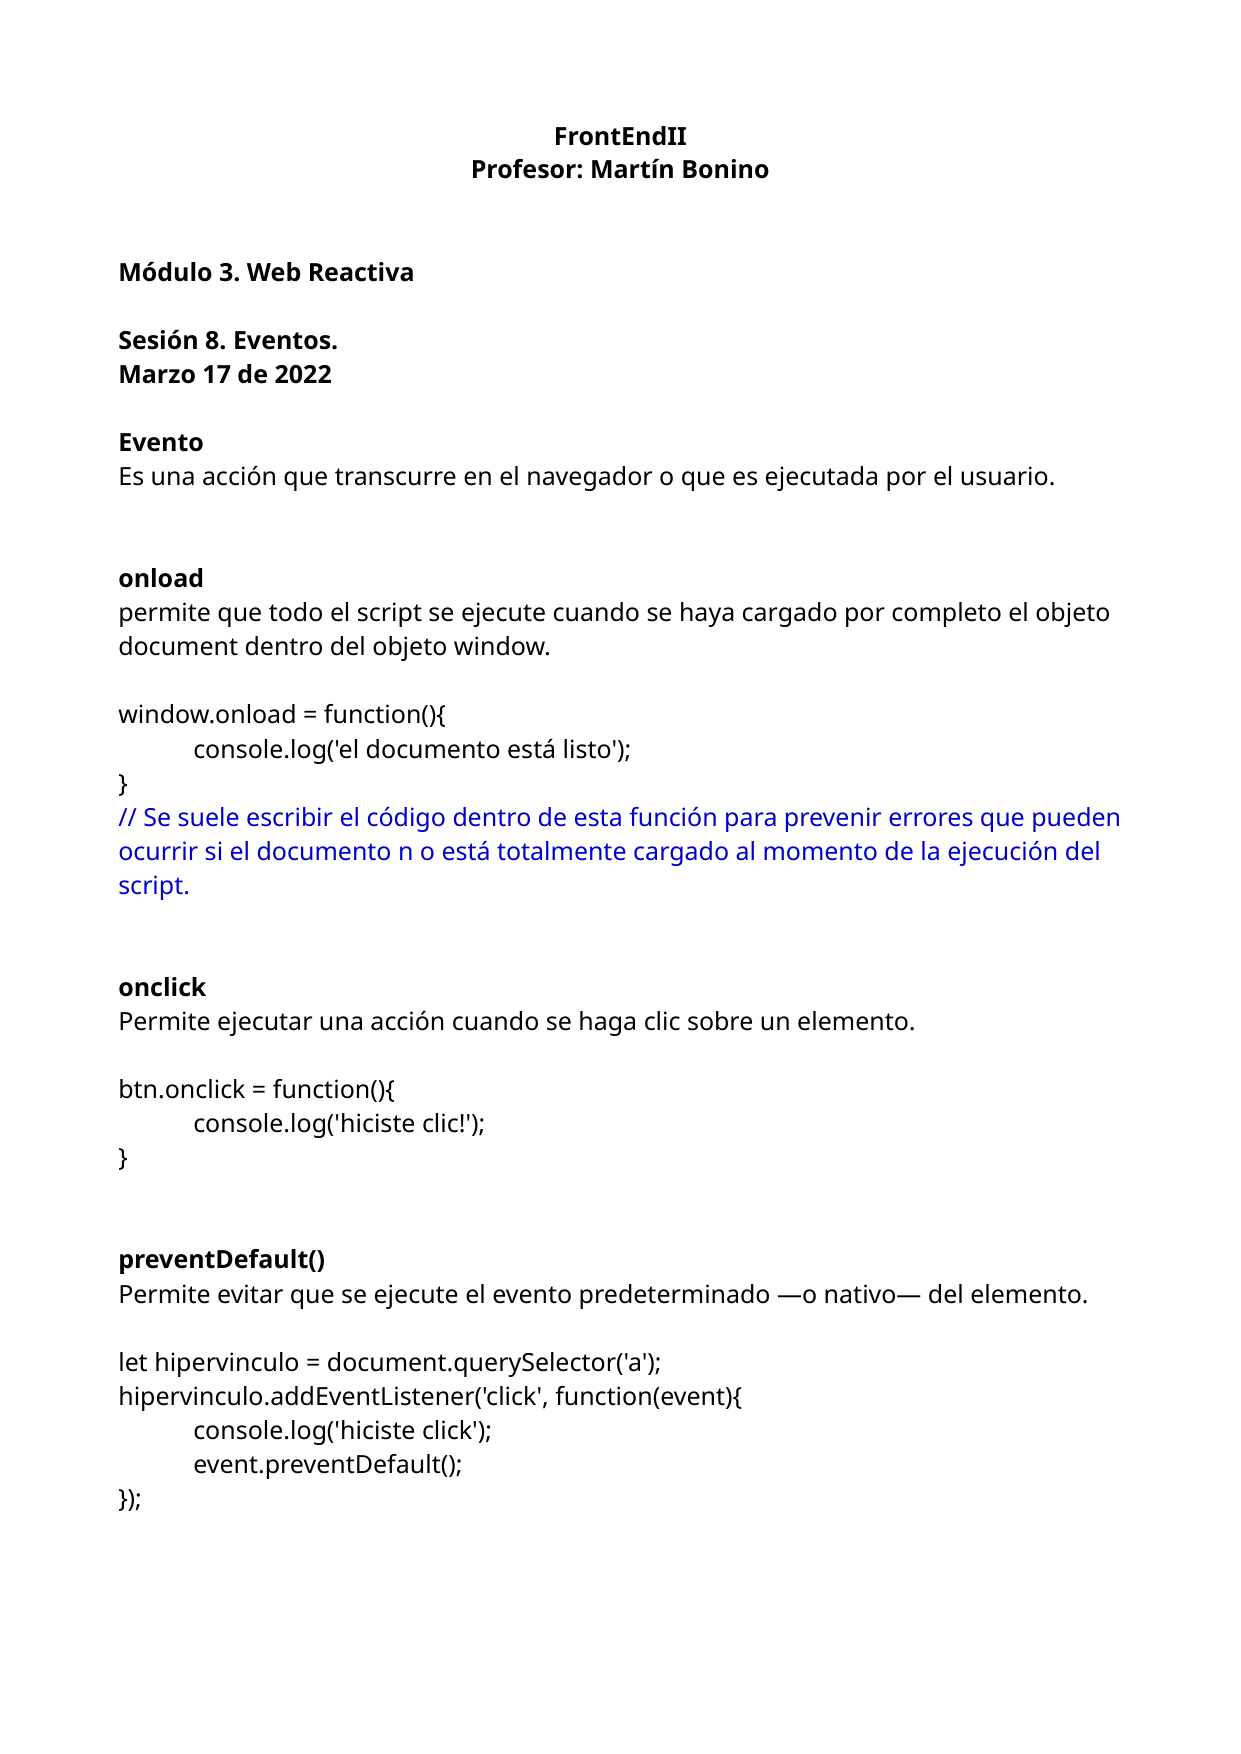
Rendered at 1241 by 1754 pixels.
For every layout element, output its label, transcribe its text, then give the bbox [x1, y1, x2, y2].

text btn.onclick = function(){ [118, 1072, 1122, 1106]
text hipervinculo.addEventListener('click', function(event){ [118, 1378, 1122, 1412]
text Marzo 17 de 2022 [118, 357, 1122, 391]
text console.log('hiciste clic!'); [118, 1106, 1122, 1140]
text Sesión 8. Eventos. [118, 322, 1122, 357]
text preventDefault() [118, 1242, 1122, 1276]
text let hipervinculo = document.querySelector('a'); [118, 1344, 1122, 1378]
text Permite evitar que se ejecute el evento predeterminado —o nativo— del elemento. [118, 1276, 1122, 1310]
text onload [118, 561, 1122, 595]
text permite que todo el script se ejecute cuando se haya cargado por completo el objeto document dentro del objeto window. [118, 595, 1122, 663]
text } [118, 1140, 1122, 1174]
text Módulo 3. Web Reactiva [118, 254, 1122, 288]
text } [118, 765, 1122, 799]
text Profesor: Martín Bonino [118, 152, 1122, 186]
text Es una acción que transcurre en el navegador o que es ejecutada por el usuario. [118, 459, 1122, 493]
text FrontEndII [118, 118, 1122, 152]
text window.onload = function(){ [118, 697, 1122, 731]
text Permite ejecutar una acción cuando se haga clic sobre un elemento. [118, 1004, 1122, 1038]
text event.preventDefault(); [118, 1447, 1122, 1481]
text // Se suele escribir el código dentro de esta función para prevenir errores que pueden ocurrir si el documento n o está totalmente cargado al momento de la ejecución del script. [118, 799, 1122, 902]
text console.log('el documento está listo'); [118, 731, 1122, 765]
text Evento [118, 425, 1122, 459]
text }); [118, 1481, 1122, 1515]
text onclick [118, 970, 1122, 1004]
text console.log('hiciste click'); [118, 1412, 1122, 1447]
